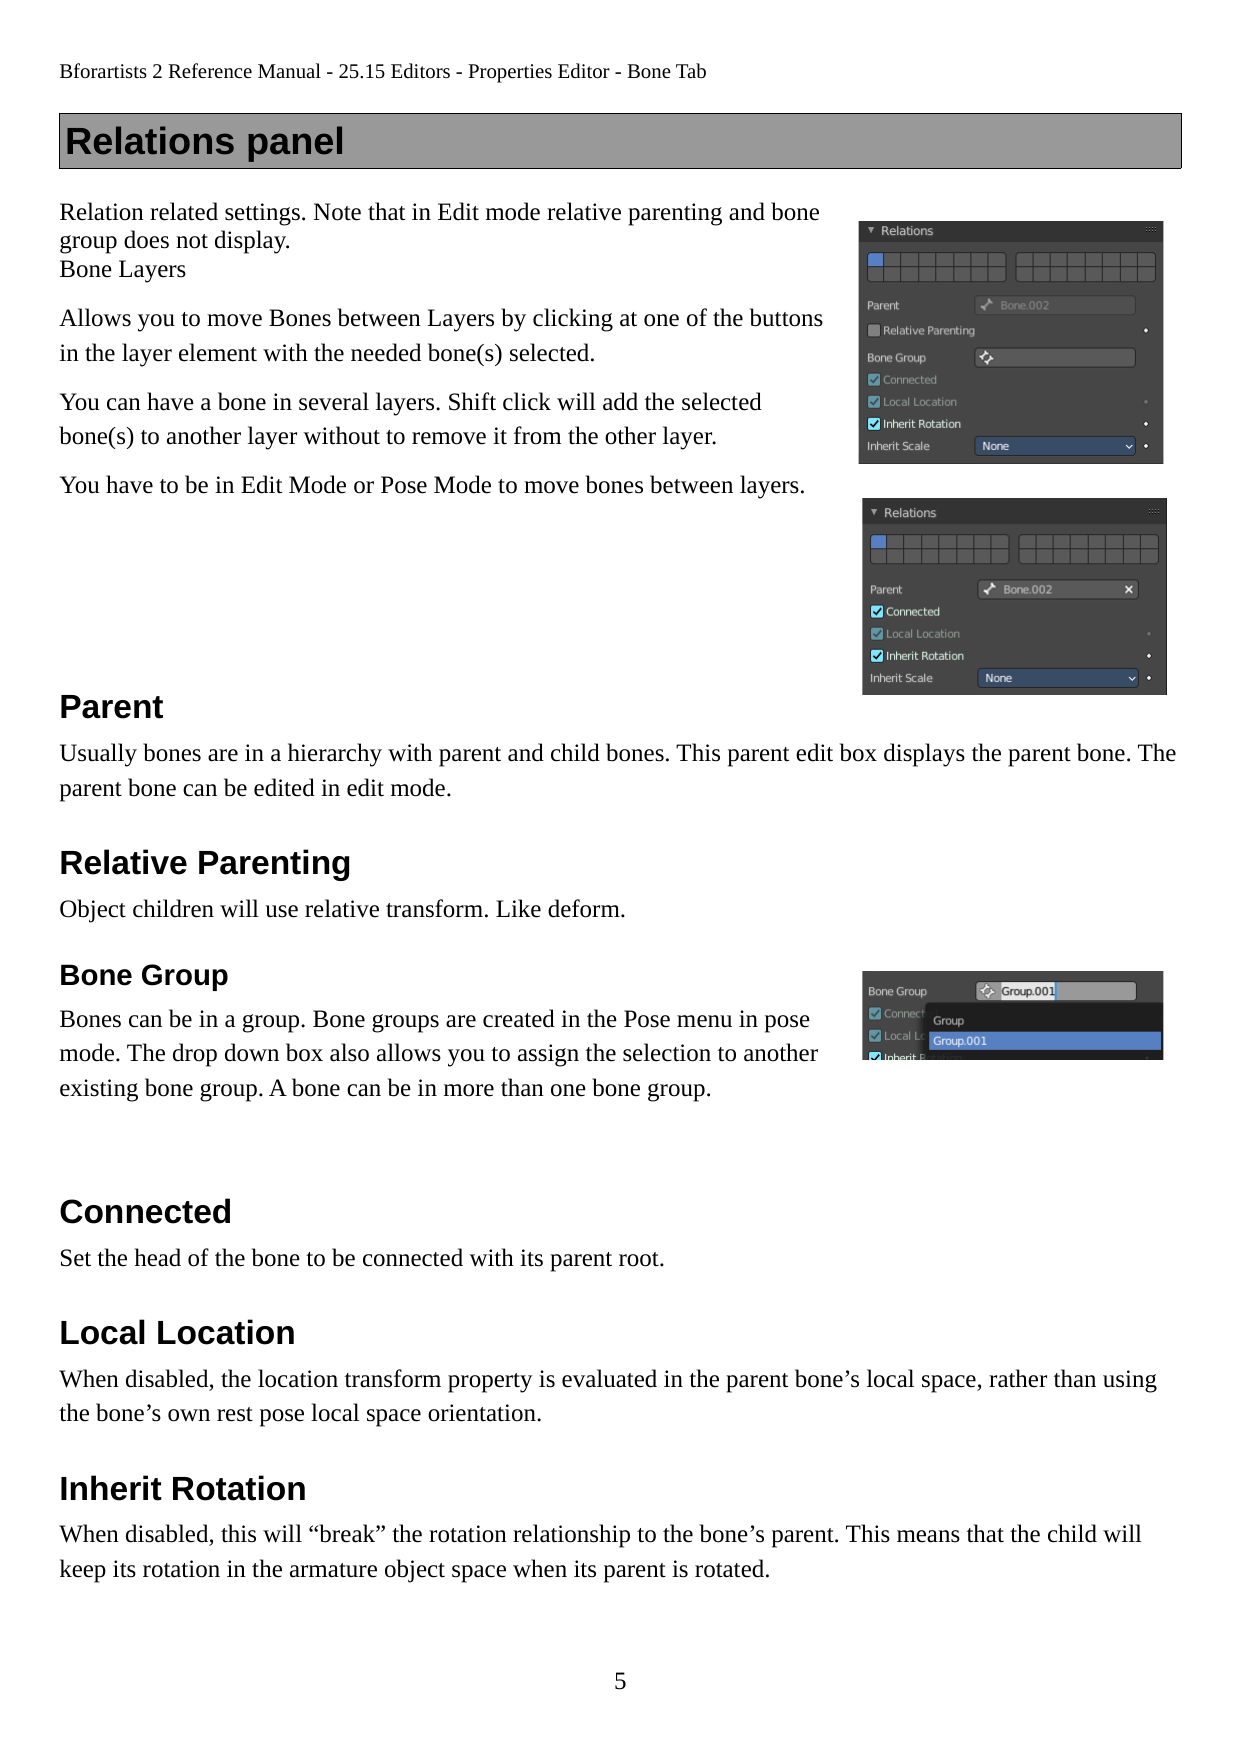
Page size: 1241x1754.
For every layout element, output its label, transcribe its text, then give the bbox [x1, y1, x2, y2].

subtitle Inherit Rotation [59, 1468, 1181, 1507]
text When disabled, this will “break” the rotation relationship to the bone’s parent. This means that the child will keep its rotation in the armature object space when its parent is rotated. [59, 1519, 1181, 1583]
text [1164, 254, 1181, 283]
picture [858, 221, 1164, 464]
picture [862, 971, 1164, 1060]
text Allows you to move Bones between Layers by clicking at one of the buttons in the layer element with the needed bone(s) selected. [59, 303, 858, 366]
text Set the head of the bone to be connected with its parent root. [59, 1243, 1181, 1272]
subtitle Local Location [59, 1313, 1181, 1352]
subtitle Parent [59, 687, 1181, 726]
text You have to be in Edit Mode or Pose Mode to move bones between layers. [59, 470, 1181, 499]
text You can have a bone in several layers. Shift click will add the selected bone(s) to another layer without to remove it from the other layer. [59, 387, 858, 450]
subtitle Connected [59, 1192, 1181, 1231]
text Relation related settings. Note that in Edit mode relative parenting and bone group does not display. [59, 197, 1181, 254]
subtitle Bone Group [59, 958, 1181, 991]
subtitle Relative Parenting [59, 843, 1181, 882]
text Bones can be in a group. Bone groups are created in the Pose menu in pose mode. The drop down box also allows you to assign the selection to another existing bone group. A bone can be in more than one bone group. [59, 1004, 1181, 1102]
text When disabled, the location transform property is evaluated in the parent bone’s local space, rather than using the bone’s own rest pose local space orientation. [59, 1364, 1181, 1427]
table_header Relations panel [60, 114, 1181, 168]
text Bone Layers [59, 254, 858, 283]
text Object children will use relative transform. Like deform. [59, 894, 1181, 923]
picture [862, 498, 1167, 695]
text Usually bones are in a hierarchy with parent and child bones. This parent edit box displays the parent bone. The parent bone can be edited in edit mode. [59, 738, 1181, 802]
